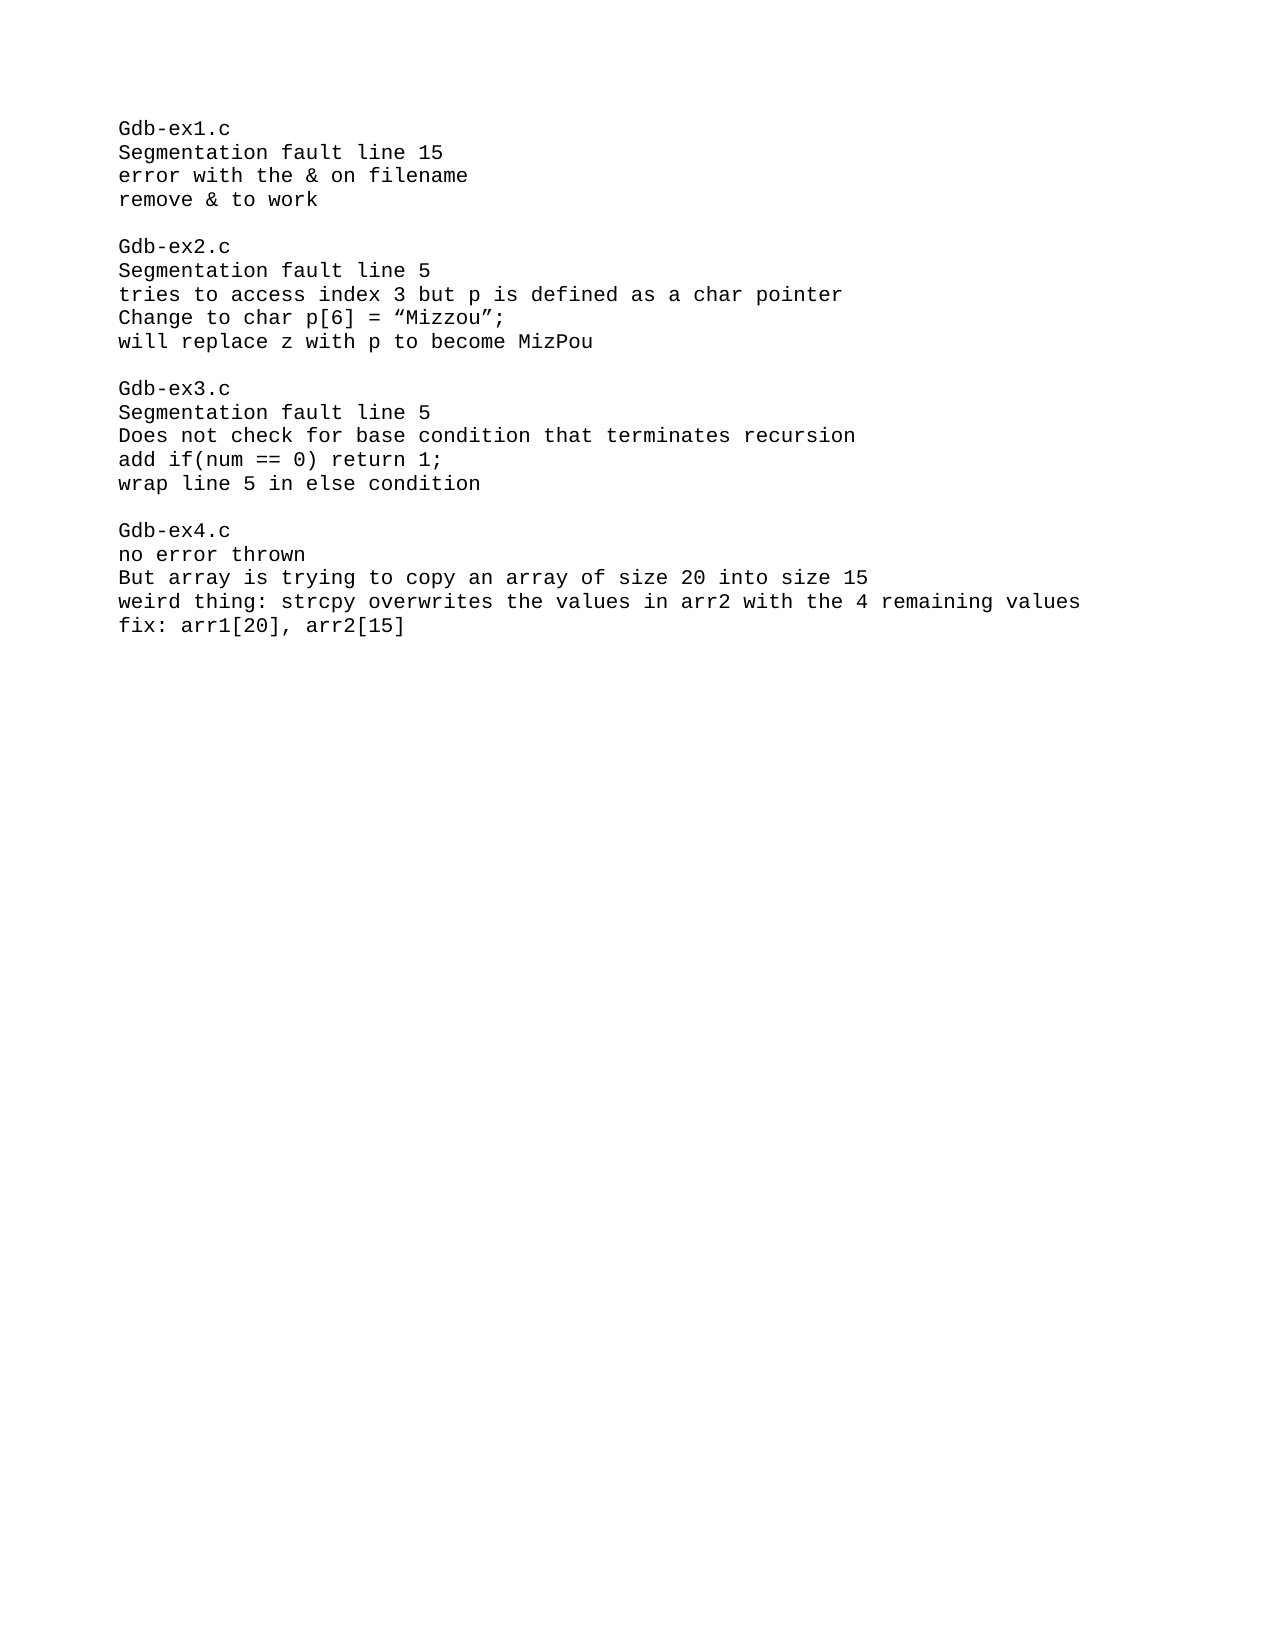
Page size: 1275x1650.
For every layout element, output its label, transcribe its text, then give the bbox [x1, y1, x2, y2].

text will replace z with p to become MizPou [118, 331, 1157, 354]
text Change to char p[6] = “Mizzou”; [118, 307, 1157, 331]
text Gdb-ex2.c [118, 213, 1157, 260]
text fix: arr1[20], arr2[15] [118, 615, 1157, 638]
text Does not check for base condition that terminates recursion [118, 426, 1157, 449]
text error with the & on filename [118, 165, 1157, 189]
text Gdb-ex4.c [118, 520, 1157, 544]
text remove & to work [118, 189, 1157, 213]
text But array is trying to copy an array of size 20 into size 15 [118, 567, 1157, 591]
text Gdb-ex1.c [118, 118, 1157, 142]
text Gdb-ex3.c [118, 378, 1157, 402]
text Segmentation fault line 15 [118, 142, 1157, 165]
text Segmentation fault line 5 [118, 402, 1157, 426]
text weird thing: strcpy overwrites the values in arr2 with the 4 remaining values [118, 591, 1157, 615]
text wrap line 5 in else condition [118, 473, 1157, 496]
text Segmentation fault line 5 [118, 260, 1157, 284]
text tries to access index 3 but p is defined as a char pointer [118, 284, 1157, 307]
text no error thrown [118, 544, 1157, 567]
text add if(num == 0) return 1; [118, 449, 1157, 473]
